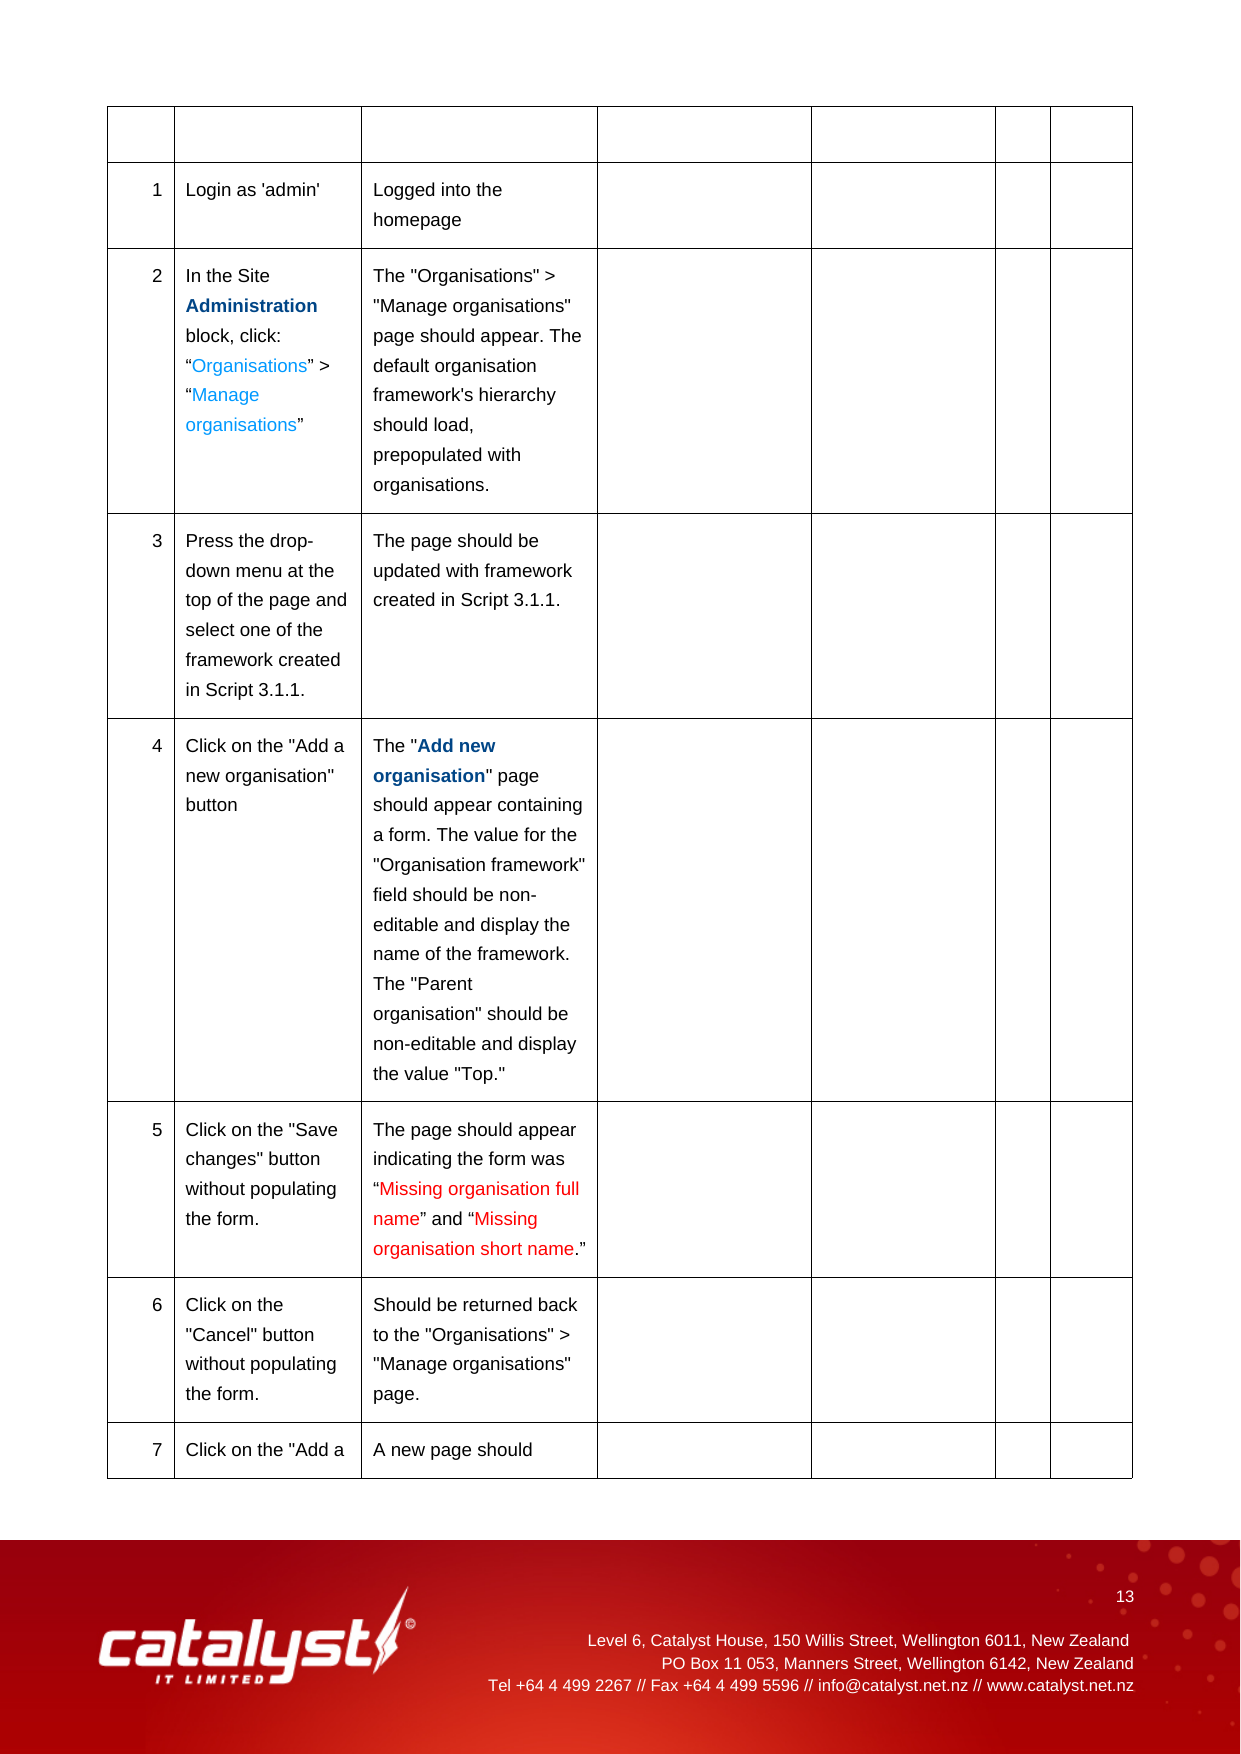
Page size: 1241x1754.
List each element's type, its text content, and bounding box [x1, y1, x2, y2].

table_cell [812, 514, 995, 718]
table_cell 2 [108, 249, 174, 513]
table_cell [996, 163, 1050, 248]
table_cell The page should be updated with framework created in Script 3.1.1. [362, 514, 597, 718]
table_cell [996, 719, 1050, 1101]
table_cell 4 [108, 719, 174, 1101]
table_cell [598, 249, 811, 513]
table_cell [996, 1278, 1050, 1422]
table_cell The "Organisations" > "Manage organisations" page should appear. The default organisation framework's hierarchy should load, prepopulated with organisations. [362, 249, 597, 513]
table_cell Click on the "Add a [175, 1423, 361, 1478]
table_cell In the Site Administration block, click: “Organisations” > “Manage organisations” [175, 249, 361, 513]
table_cell [1051, 1423, 1132, 1478]
table_cell Click on the "Save changes" button without populating the form. [175, 1102, 361, 1277]
table_header [1051, 107, 1132, 162]
table_cell [598, 514, 811, 718]
table_header [598, 107, 811, 162]
table_header [996, 107, 1050, 162]
table_cell [598, 1423, 811, 1478]
table_cell A new page should [362, 1423, 597, 1478]
table_cell [812, 1278, 995, 1422]
table_cell 3 [108, 514, 174, 718]
table_cell 1 [108, 163, 174, 248]
table_cell The "Add new organisation" page should appear containing a form. The value for the "Organisation framework" field should be non-editable and display the name of the framework. The "Parent organisation" should be non-editable and display the value "Top." [362, 719, 597, 1101]
table_cell Login as 'admin' [175, 163, 361, 248]
table_cell [598, 1278, 811, 1422]
table_header [812, 107, 995, 162]
table_cell Should be returned back to the "Organisations" > "Manage organisations" page. [362, 1278, 597, 1422]
table_cell [996, 249, 1050, 513]
table_cell [598, 1102, 811, 1277]
table_cell [598, 163, 811, 248]
table_cell [1051, 514, 1132, 718]
table_cell [1051, 163, 1132, 248]
table_cell [812, 719, 995, 1101]
table_cell [598, 719, 811, 1101]
table_cell Click on the "Add a new organisation" button [175, 719, 361, 1101]
table_cell [812, 1423, 995, 1478]
table_cell 7 [108, 1423, 174, 1478]
table_cell 6 [108, 1278, 174, 1422]
table_cell [996, 1423, 1050, 1478]
table_cell [996, 514, 1050, 718]
table_cell The page should appear indicating the form was “Missing organisation full name” and “Missing organisation short name.” [362, 1102, 597, 1277]
table_cell Click on the "Cancel" button without populating the form. [175, 1278, 361, 1422]
table_cell [1051, 719, 1132, 1101]
table_header [108, 107, 174, 162]
table_cell [996, 1102, 1050, 1277]
table_cell 5 [108, 1102, 174, 1277]
table_cell [1051, 1278, 1132, 1422]
table_cell [812, 1102, 995, 1277]
table_header [175, 107, 361, 162]
table_cell Press the drop-down menu at the top of the page and select one of the framework created in Script 3.1.1. [175, 514, 361, 718]
table_header [362, 107, 597, 162]
table_cell Logged into the homepage [362, 163, 597, 248]
table_cell [1051, 249, 1132, 513]
picture [0, 1540, 1241, 1754]
table_cell [1051, 1102, 1132, 1277]
table_cell [812, 163, 995, 248]
table_cell [812, 249, 995, 513]
